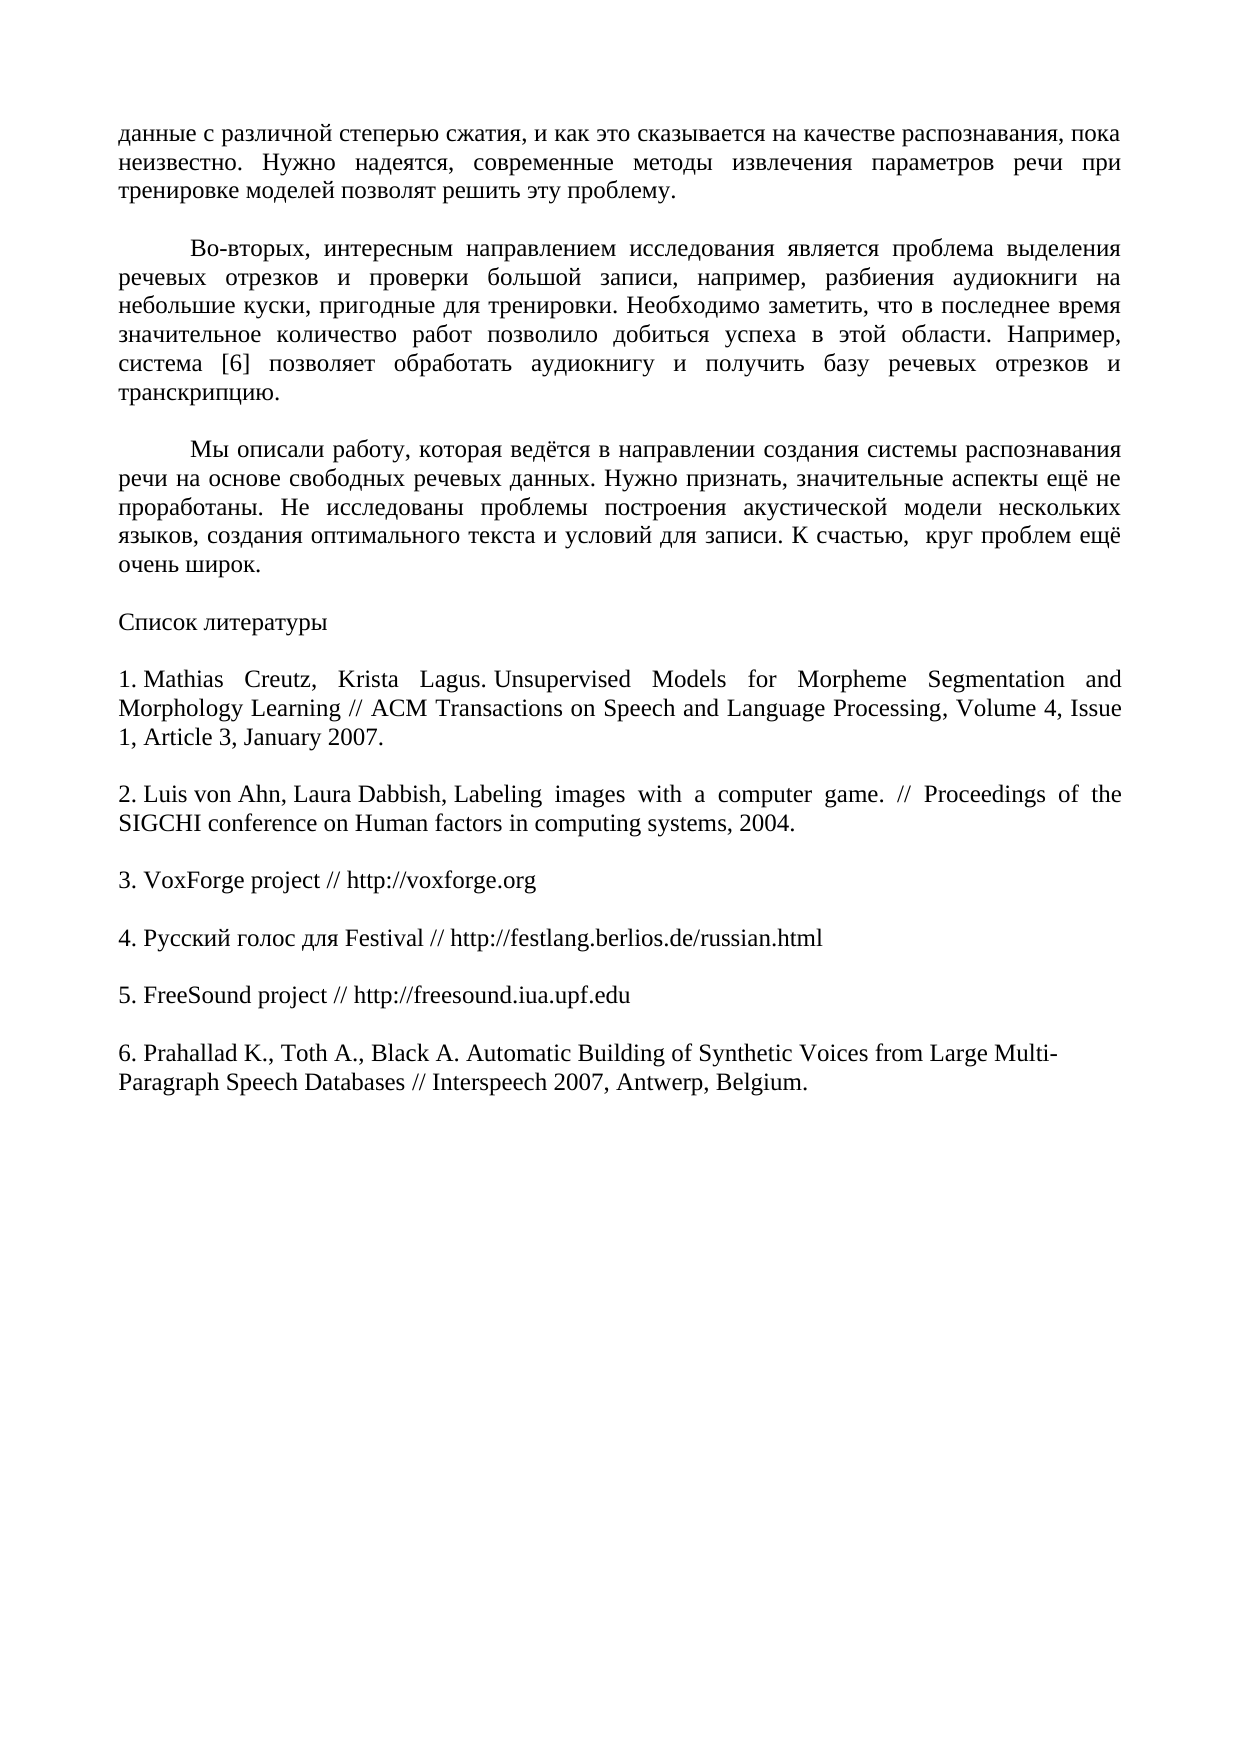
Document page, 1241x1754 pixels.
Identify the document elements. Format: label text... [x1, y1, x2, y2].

text 2. Luis von Ahn, Laura Dabbish, Labeling images with a computer game. // Proceedings of the SIGCHI conference on Human factors in computing systems, 2004. [118, 779, 1122, 837]
text 4. Русский голос для Festival // http://festlang.berlios.de/russian.html [118, 923, 1122, 952]
text 1. Mathias Creutz, Krista Lagus. Unsupervised Models for Morpheme Segmentation and Morphology Learning // ACM Transactions on Speech and Language Processing, Volume 4, Issue 1, Article 3, January 2007. [118, 664, 1122, 751]
text Мы описали работу, которая ведётся в направлении создания системы распознавания речи на основе свободных речевых данных. Нужно признать, значительные аспекты ещё не проработаны. Не исследованы проблемы построения акустической модели нескольких языков, создания оптимального текста и условий для записи. К счастью, круг проблем ещё очень широк. [118, 434, 1122, 578]
text 3. VoxForge project // http://voxforge.org [118, 866, 1122, 894]
text данные с различной степерью сжатия, и как это сказывается на качестве распознавания, пока неизвестно. Нужно надеятся, современные методы извлечения параметров речи при тренировке моделей позволят решить эту проблему. [118, 118, 1122, 204]
text Список литературы [118, 607, 1122, 636]
text Во-вторых, интересным направлением исследования является проблема выделения речевых отрезков и проверки большой записи, например, разбиения аудиокниги на небольшие куски, пригодные для тренировки. Необходимо заметить, что в последнее время значительное количество работ позволило добиться успеха в этой области. Например, система [6] позволяет обработать аудиокнигу и получить базу речевых отрезков и транскрипцию. [118, 233, 1122, 406]
text 5. FreeSound project // http://freesound.iua.upf.edu [118, 981, 1122, 1009]
text 6. Prahallad K., Toth A., Black A. Automatic Building of Synthetic Voices from Large Multi-Paragraph Speech Databases // Interspeech 2007, Antwerp, Belgium. [118, 1038, 1122, 1096]
